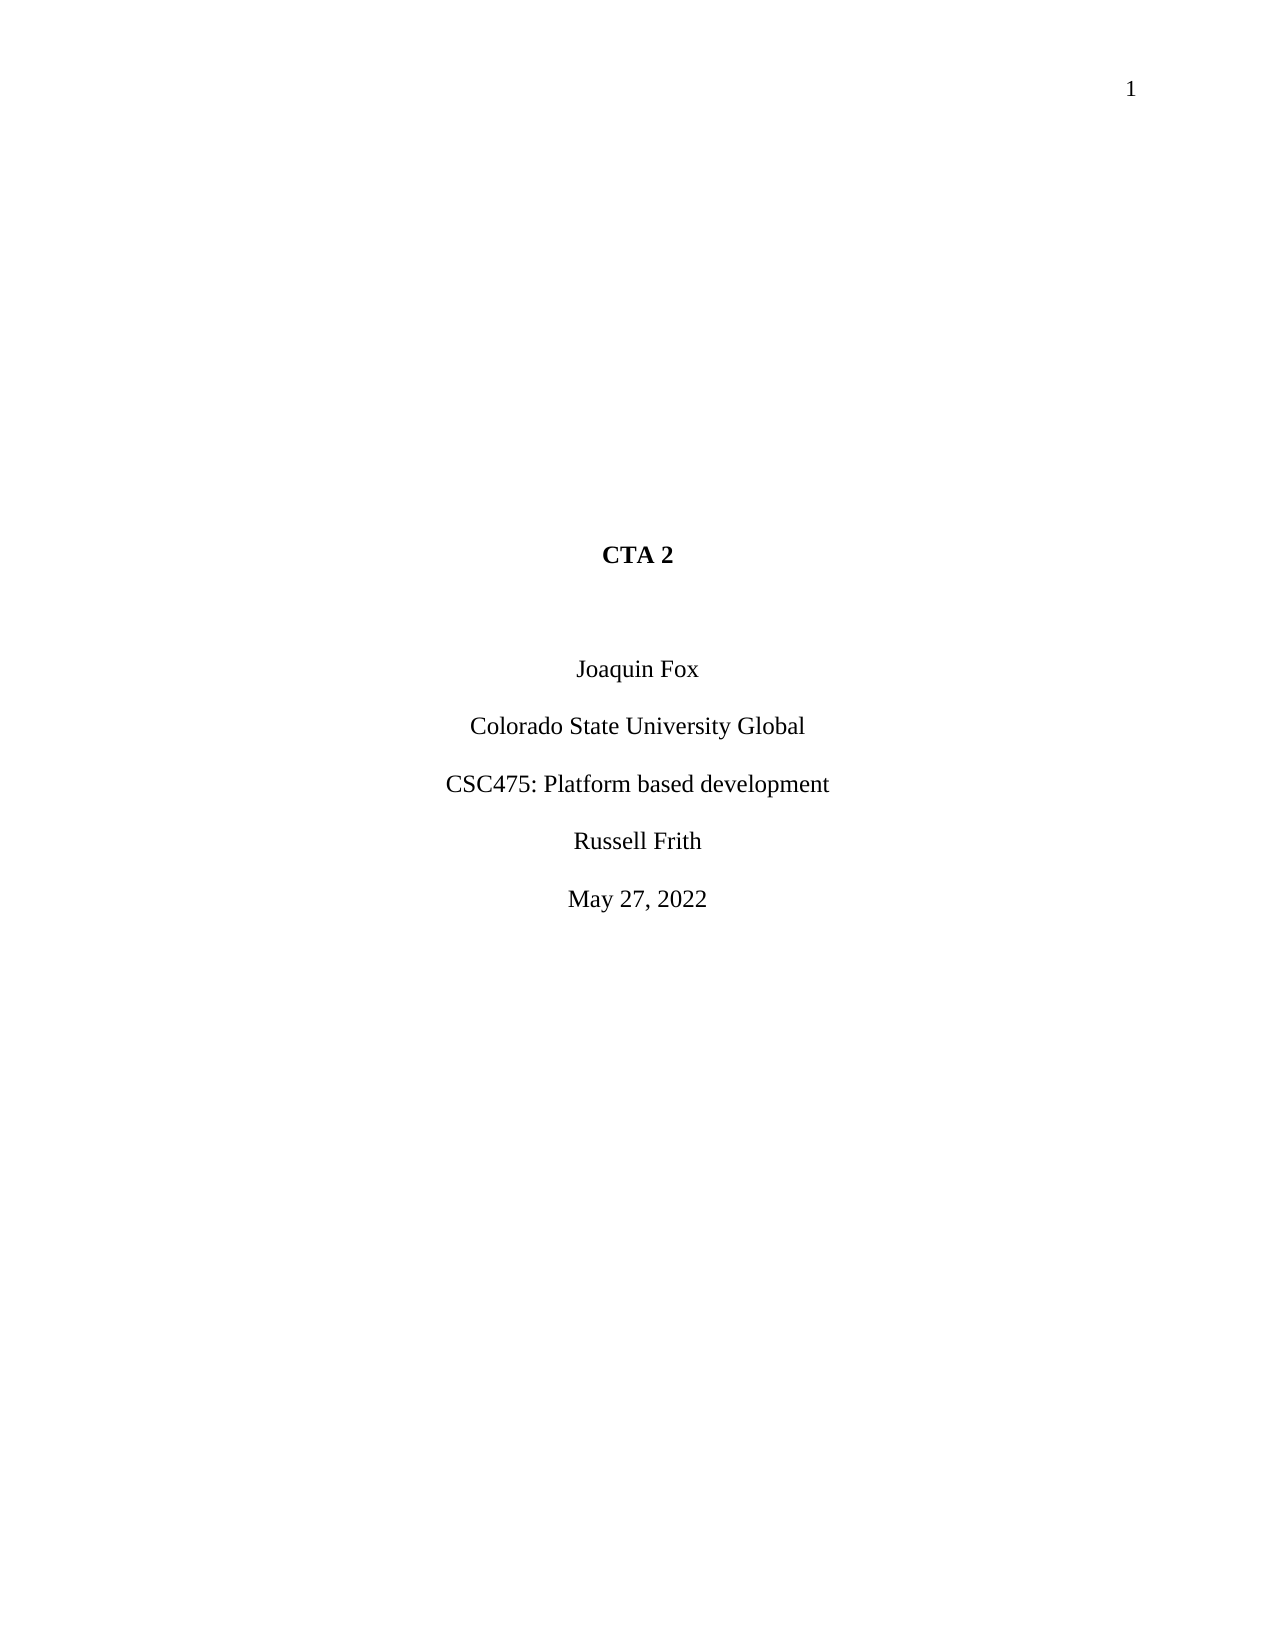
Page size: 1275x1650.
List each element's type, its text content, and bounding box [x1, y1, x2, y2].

text CSC475: Platform based development [150, 769, 446, 797]
text Russell Frith [702, 826, 1125, 855]
text Colorado State University Global [805, 711, 1125, 740]
text CTA 2 [673, 540, 1125, 569]
text May 27, 2022 [707, 884, 1125, 912]
text CSC475: Platform based development [829, 769, 1125, 797]
text Joaquin Fox [150, 654, 576, 682]
text Joaquin Fox [699, 654, 1125, 682]
text May 27, 2022 [150, 884, 568, 912]
text Russell Frith [150, 826, 573, 855]
text Colorado State University Global [150, 711, 470, 740]
text CTA 2 [150, 540, 602, 569]
